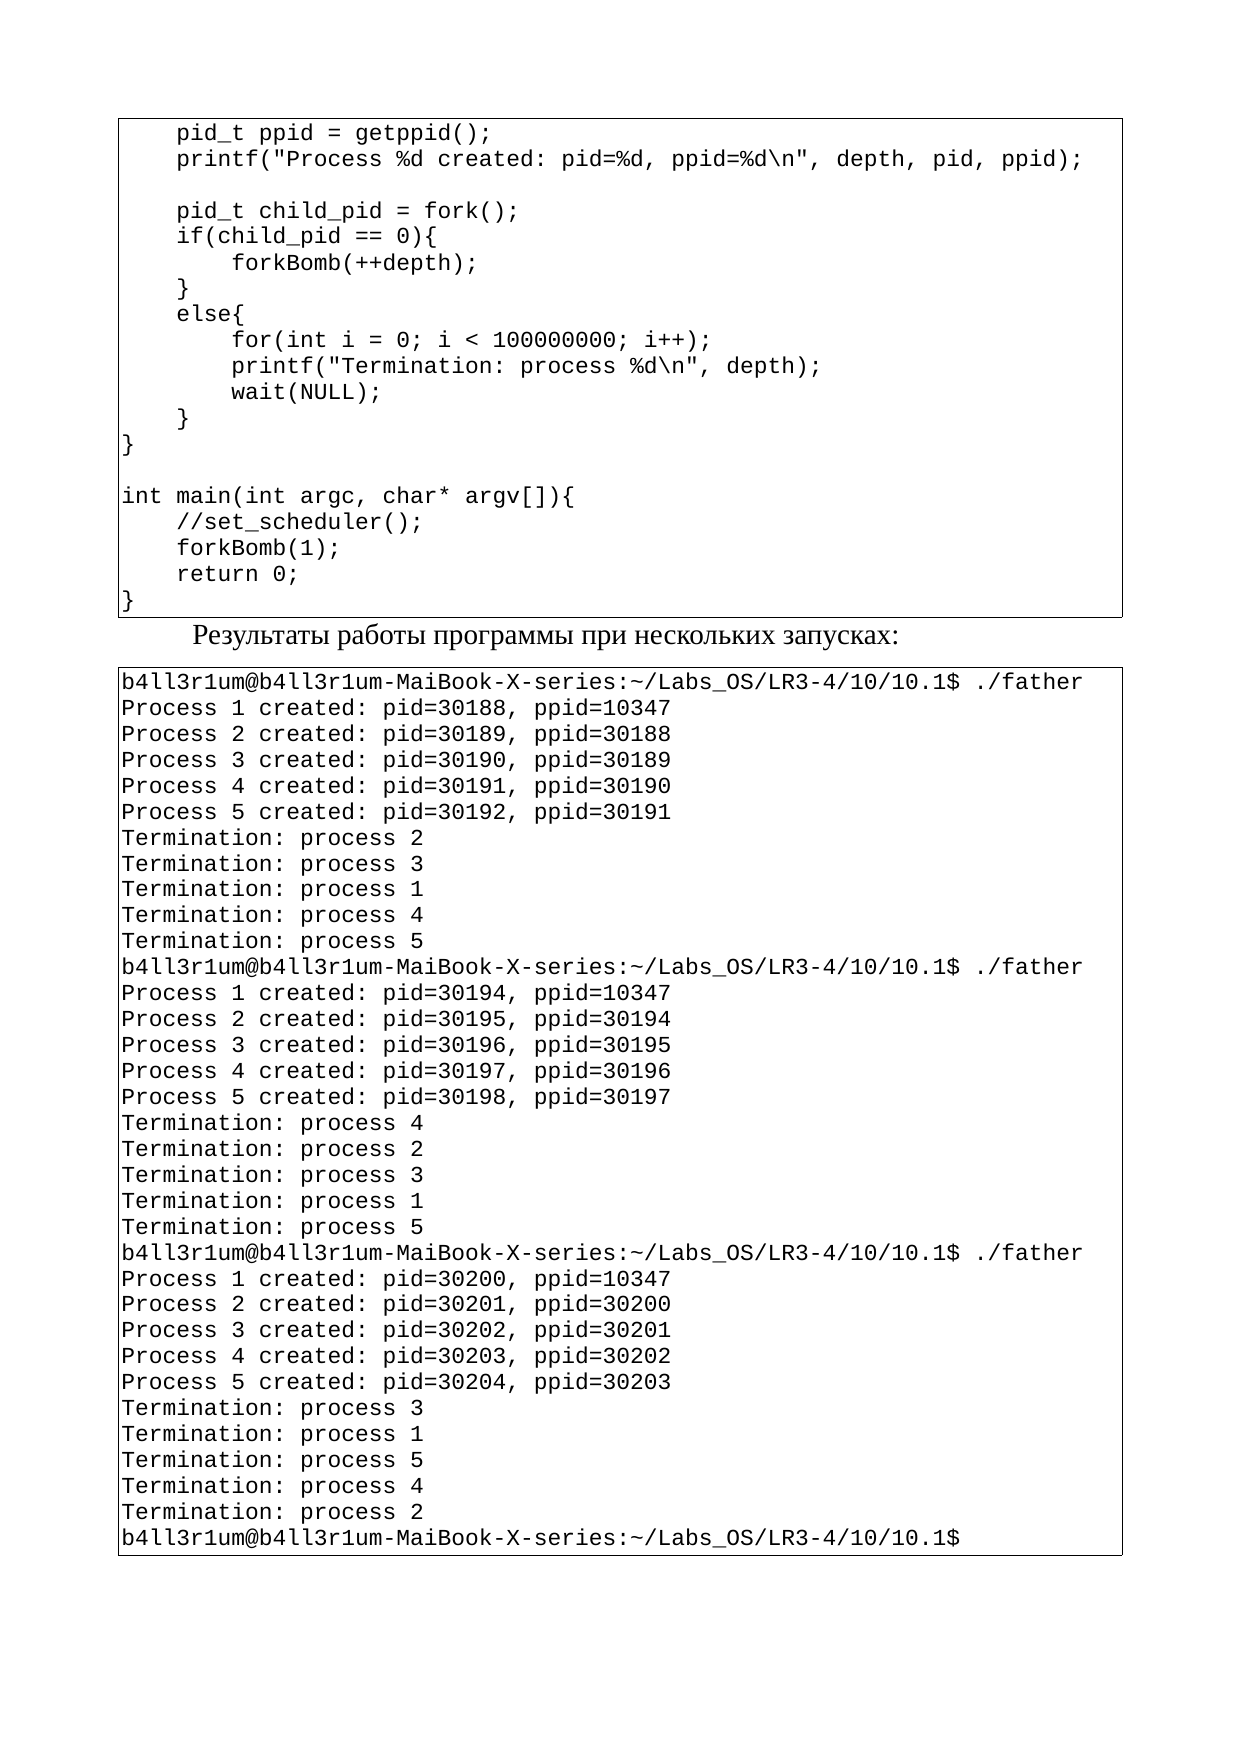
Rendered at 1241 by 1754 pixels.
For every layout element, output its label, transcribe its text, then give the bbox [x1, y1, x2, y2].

text wait(NULL); [119, 377, 1122, 403]
text Результаты работы программы при нескольких запусках: [118, 618, 1122, 651]
text b4ll3r1um@b4ll3r1um-MaiBook-X-series:~/Labs_OS/LR3-4/10/10.1$ ./father [119, 1238, 1122, 1264]
text Process 4 created: pid=30197, ppid=30196 [119, 1056, 1122, 1082]
text Termination: process 1 [119, 1186, 1122, 1212]
text Process 1 created: pid=30194, ppid=10347 [119, 978, 1122, 1004]
text int main(int argc, char* argv[]){ [119, 481, 1122, 507]
text Process 5 created: pid=30204, ppid=30203 [119, 1368, 1122, 1393]
text Termination: process 2 [119, 1134, 1122, 1160]
text Process 1 created: pid=30200, ppid=10347 [119, 1264, 1122, 1290]
text printf("Termination: process %d\n", depth); [119, 352, 1122, 377]
text else{ [119, 300, 1122, 326]
text Termination: process 2 [119, 1497, 1122, 1523]
text if(child_pid == 0){ [119, 222, 1122, 248]
text Process 3 created: pid=30190, ppid=30189 [119, 745, 1122, 771]
text b4ll3r1um@b4ll3r1um-MaiBook-X-series:~/Labs_OS/LR3-4/10/10.1$ ./father [119, 668, 1122, 693]
text Process 4 created: pid=30191, ppid=30190 [119, 771, 1122, 797]
text pid_t ppid = getppid(); [119, 119, 1122, 144]
text Process 2 created: pid=30189, ppid=30188 [119, 719, 1122, 745]
text forkBomb(++depth); [119, 248, 1122, 274]
text } [119, 585, 1122, 617]
text return 0; [119, 559, 1122, 585]
text Termination: process 4 [119, 1471, 1122, 1497]
text Process 4 created: pid=30203, ppid=30202 [119, 1342, 1122, 1368]
text Termination: process 5 [119, 1445, 1122, 1471]
text Termination: process 1 [119, 1419, 1122, 1445]
text } [119, 403, 1122, 429]
text Termination: process 3 [119, 1393, 1122, 1419]
text Process 2 created: pid=30201, ppid=30200 [119, 1290, 1122, 1316]
text b4ll3r1um@b4ll3r1um-MaiBook-X-series:~/Labs_OS/LR3-4/10/10.1$ ./father [119, 953, 1122, 978]
text printf("Process %d created: pid=%d, ppid=%d\n", depth, pid, ppid); [119, 144, 1122, 173]
text forkBomb(1); [119, 533, 1122, 559]
text Termination: process 4 [119, 901, 1122, 927]
text Termination: process 2 [119, 823, 1122, 849]
text b4ll3r1um@b4ll3r1um-MaiBook-X-series:~/Labs_OS/LR3-4/10/10.1$ [119, 1523, 1122, 1555]
text Termination: process 3 [119, 1160, 1122, 1186]
text Process 2 created: pid=30195, ppid=30194 [119, 1004, 1122, 1030]
text for(int i = 0; i < 100000000; i++); [119, 326, 1122, 352]
text Termination: process 3 [119, 849, 1122, 875]
text Process 3 created: pid=30202, ppid=30201 [119, 1316, 1122, 1342]
text Termination: process 5 [119, 1212, 1122, 1238]
text } [119, 274, 1122, 300]
text pid_t child_pid = fork(); [119, 196, 1122, 222]
text Process 3 created: pid=30196, ppid=30195 [119, 1030, 1122, 1056]
text Process 1 created: pid=30188, ppid=10347 [119, 693, 1122, 719]
text } [119, 429, 1122, 458]
text //set_scheduler(); [119, 507, 1122, 533]
text Termination: process 1 [119, 875, 1122, 901]
text Process 5 created: pid=30198, ppid=30197 [119, 1082, 1122, 1108]
text Termination: process 5 [119, 927, 1122, 953]
text Termination: process 4 [119, 1108, 1122, 1134]
text Process 5 created: pid=30192, ppid=30191 [119, 797, 1122, 823]
